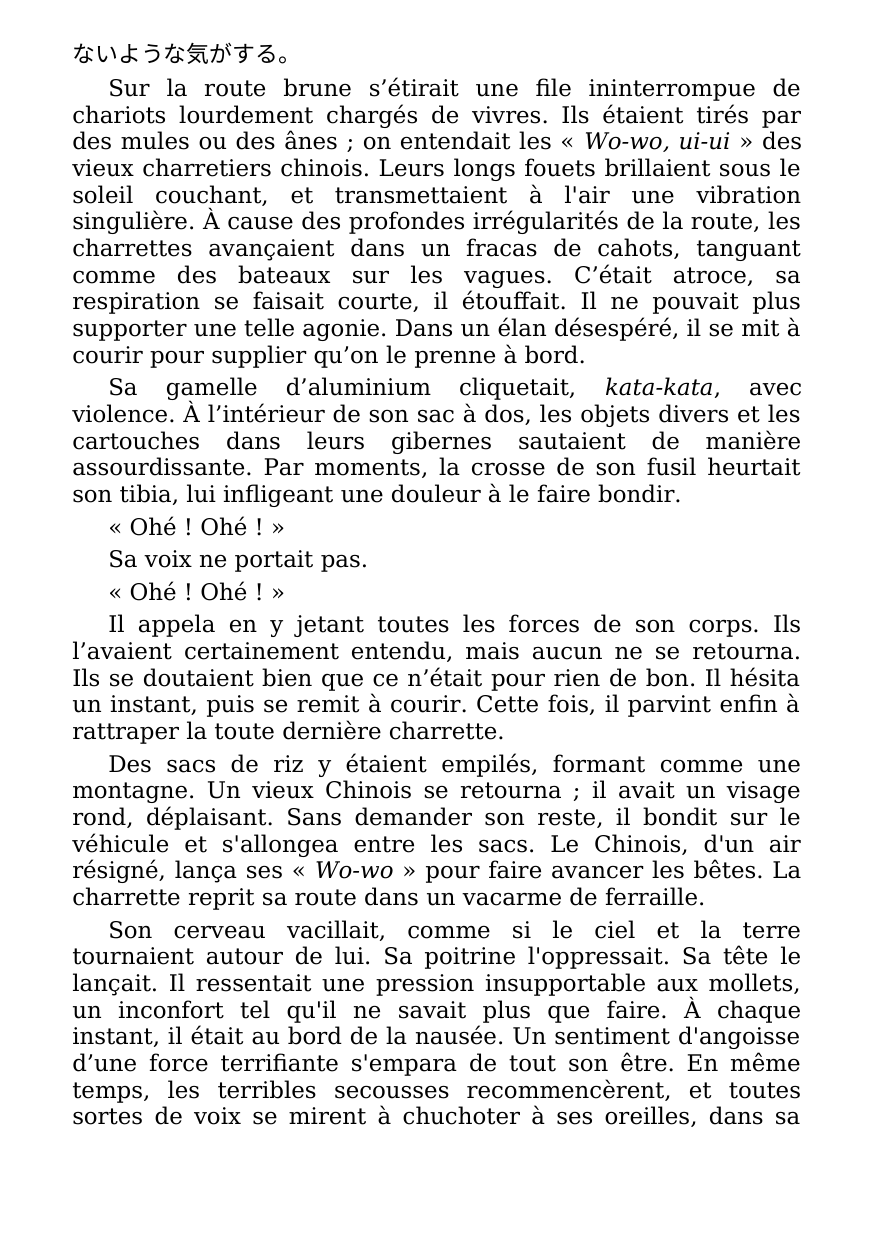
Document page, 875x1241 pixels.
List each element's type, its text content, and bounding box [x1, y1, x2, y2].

text Sur la route brune s’étirait une file ininterrompue de chariots lourdement chargés de vivres. Ils étaient tirés par des mules ou des ânes ; on entendait les « Wo-wo, ui-ui » des vieux charretiers chinois. Leurs longs fouets brillaient sous le soleil couchant, et transmettaient à l'air une vibration singulière. À cause des profondes irrégularités de la route, les charrettes avançaient dans un fracas de cahots, tanguant comme des bateaux sur les vagues. C’était atroce, sa respiration se faisait courte, il étouffait. Il ne pouvait plus supporter une telle agonie. Dans un élan désespéré, il se mit à courir pour supplier qu’on le prenne à bord. [72, 75, 802, 368]
text Il appela en y jetant toutes les forces de son corps. Ils l’avaient certainement entendu, mais aucun ne se retourna. Ils se doutaient bien que ce n’était pour rien de bon. Il hésita un instant, puis se remit à courir. Cette fois, il parvint enfin à rattraper la toute dernière charrette. [72, 612, 802, 745]
text ないような気がする。 [72, 36, 802, 69]
text Sa gamelle d’aluminium cliquetait, kata-kata, avec violence. À l’intérieur de son sac à dos, les objets divers et les cartouches dans leurs gibernes sautaient de manière assourdissante. Par moments, la crosse de son fusil heurtait son tibia, lui infligeant une douleur à le faire bondir. [72, 374, 802, 508]
text « Ohé ! Ohé ! » [72, 579, 802, 606]
text Son cerveau vacillait, comme si le ciel et la terre tournaient autour de lui. Sa poitrine l'oppressait. Sa tête le lançait. Il ressentait une pression insupportable aux mollets, un inconfort tel qu'il ne savait plus que faire. À chaque instant, il était au bord de la nausée. Un sentiment d'angoisse d’une force terrifiante s'empara de tout son être. En même temps, les terribles secousses recommencèrent, et toutes sortes de voix se mirent à chuchoter à ses oreilles, dans sa [72, 917, 802, 1130]
text Sa voix ne portait pas. [72, 546, 802, 573]
text Des sacs de riz y étaient empilés, formant comme une montagne. Un vieux Chinois se retourna ; il avait un visage rond, déplaisant. Sans demander son reste, il bondit sur le véhicule et s'allongea entre les sacs. Le Chinois, d'un air résigné, lança ses « Wo-wo » pour faire avancer les bêtes. La charrette reprit sa route dans un vacarme de ferraille. [72, 751, 802, 911]
text « Ohé ! Ohé ! » [72, 514, 802, 540]
